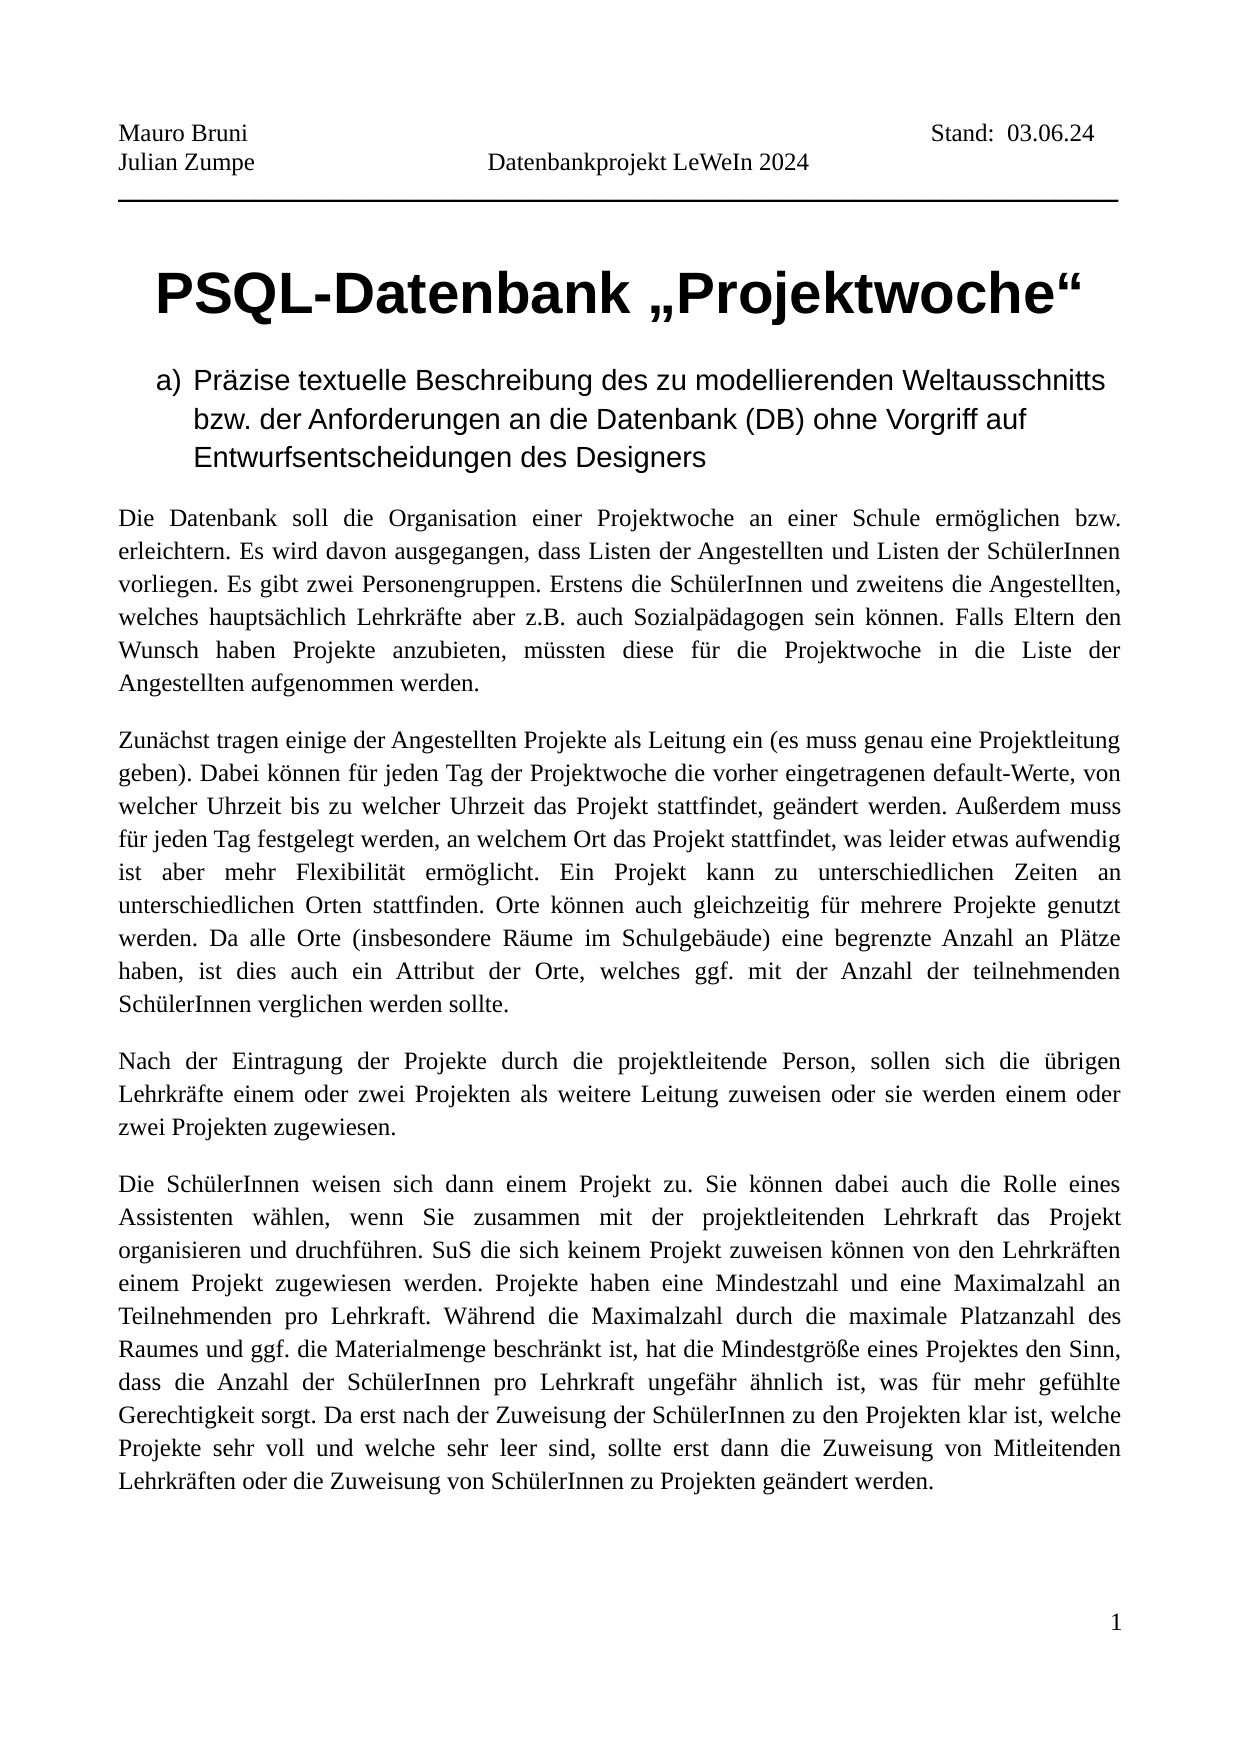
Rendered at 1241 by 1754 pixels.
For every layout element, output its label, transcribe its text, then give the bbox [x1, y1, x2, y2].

title PSQL-Datenbank „Projektwoche“ [118, 259, 1122, 326]
text Die SchülerInnen weisen sich dann einem Projekt zu. Sie können dabei auch die Rolle eines Assistenten wählen, wenn Sie zusammen mit der projektleitenden Lehrkraft das Projekt organisieren und druchführen. SuS die sich keinem Projekt zuweisen können von den Lehrkräften einem Projekt zugewiesen werden. Projekte haben eine Mindestzahl und eine Maximalzahl an Teilnehmenden pro Lehrkraft. Während die Maximalzahl durch die maximale Platzanzahl des Raumes und ggf. die Materialmenge beschränkt ist, hat die Mindestgröße eines Projektes den Sinn, dass die Anzahl der SchülerInnen pro Lehrkraft ungefähr ähnlich ist, was für mehr gefühlte Gerechtigkeit sorgt. Da erst nach der Zuweisung der SchülerInnen zu den Projekten klar ist, welche Projekte sehr voll und welche sehr leer sind, sollte erst dann die Zuweisung von Mitleitenden Lehrkräften oder die Zuweisung von SchülerInnen zu Projekten geändert werden. [118, 1169, 1122, 1495]
text Nach der Eintragung der Projekte durch die projektleitende Person, sollen sich die übrigen Lehrkräfte einem oder zwei Projekten als weitere Leitung zuweisen oder sie werden einem oder zwei Projekten zugewiesen. [118, 1046, 1122, 1141]
text Zunächst tragen einige der Angestellten Projekte als Leitung ein (es muss genau eine Projektleitung geben). Dabei können für jeden Tag der Projektwoche die vorher eingetragenen default-Werte, von welcher Uhrzeit bis zu welcher Uhrzeit das Projekt stattfindet, geändert werden. Außerdem muss für jeden Tag festgelegt werden, an welchem Ort das Projekt stattfindet, was leider etwas aufwendig ist aber mehr Flexibilität ermöglicht. Ein Projekt kann zu unterschiedlichen Zeiten an unterschiedlichen Orten stattfinden. Orte können auch gleichzeitig für mehrere Projekte genutzt werden. Da alle Orte (insbesondere Räume im Schulgebäude) eine begrenzte Anzahl an Plätze haben, ist dies auch ein Attribut der Orte, welches ggf. mit der Anzahl der teilnehmenden SchülerInnen verglichen werden sollte. [118, 725, 1122, 1018]
subtitle Präzise textuelle Beschreibung des zu modellierenden Weltausschnitts bzw. der Anforderungen an die Datenbank (DB) ohne Vorgriff auf Entwurfsentscheidungen des Designers [156, 363, 1122, 474]
text Die Datenbank soll die Organisation einer Projektwoche an einer Schule ermöglichen bzw. erleichtern. Es wird davon ausgegangen, dass Listen der Angestellten und Listen der SchülerInnen vorliegen. Es gibt zwei Personengruppen. Erstens die SchülerInnen und zweitens die Angestellten, welches hauptsächlich Lehrkräfte aber z.B. auch Sozialpädagogen sein können. Falls Eltern den Wunsch haben Projekte anzubieten, müssten diese für die Projektwoche in die Liste der Angestellten aufgenommen werden. [118, 503, 1122, 697]
